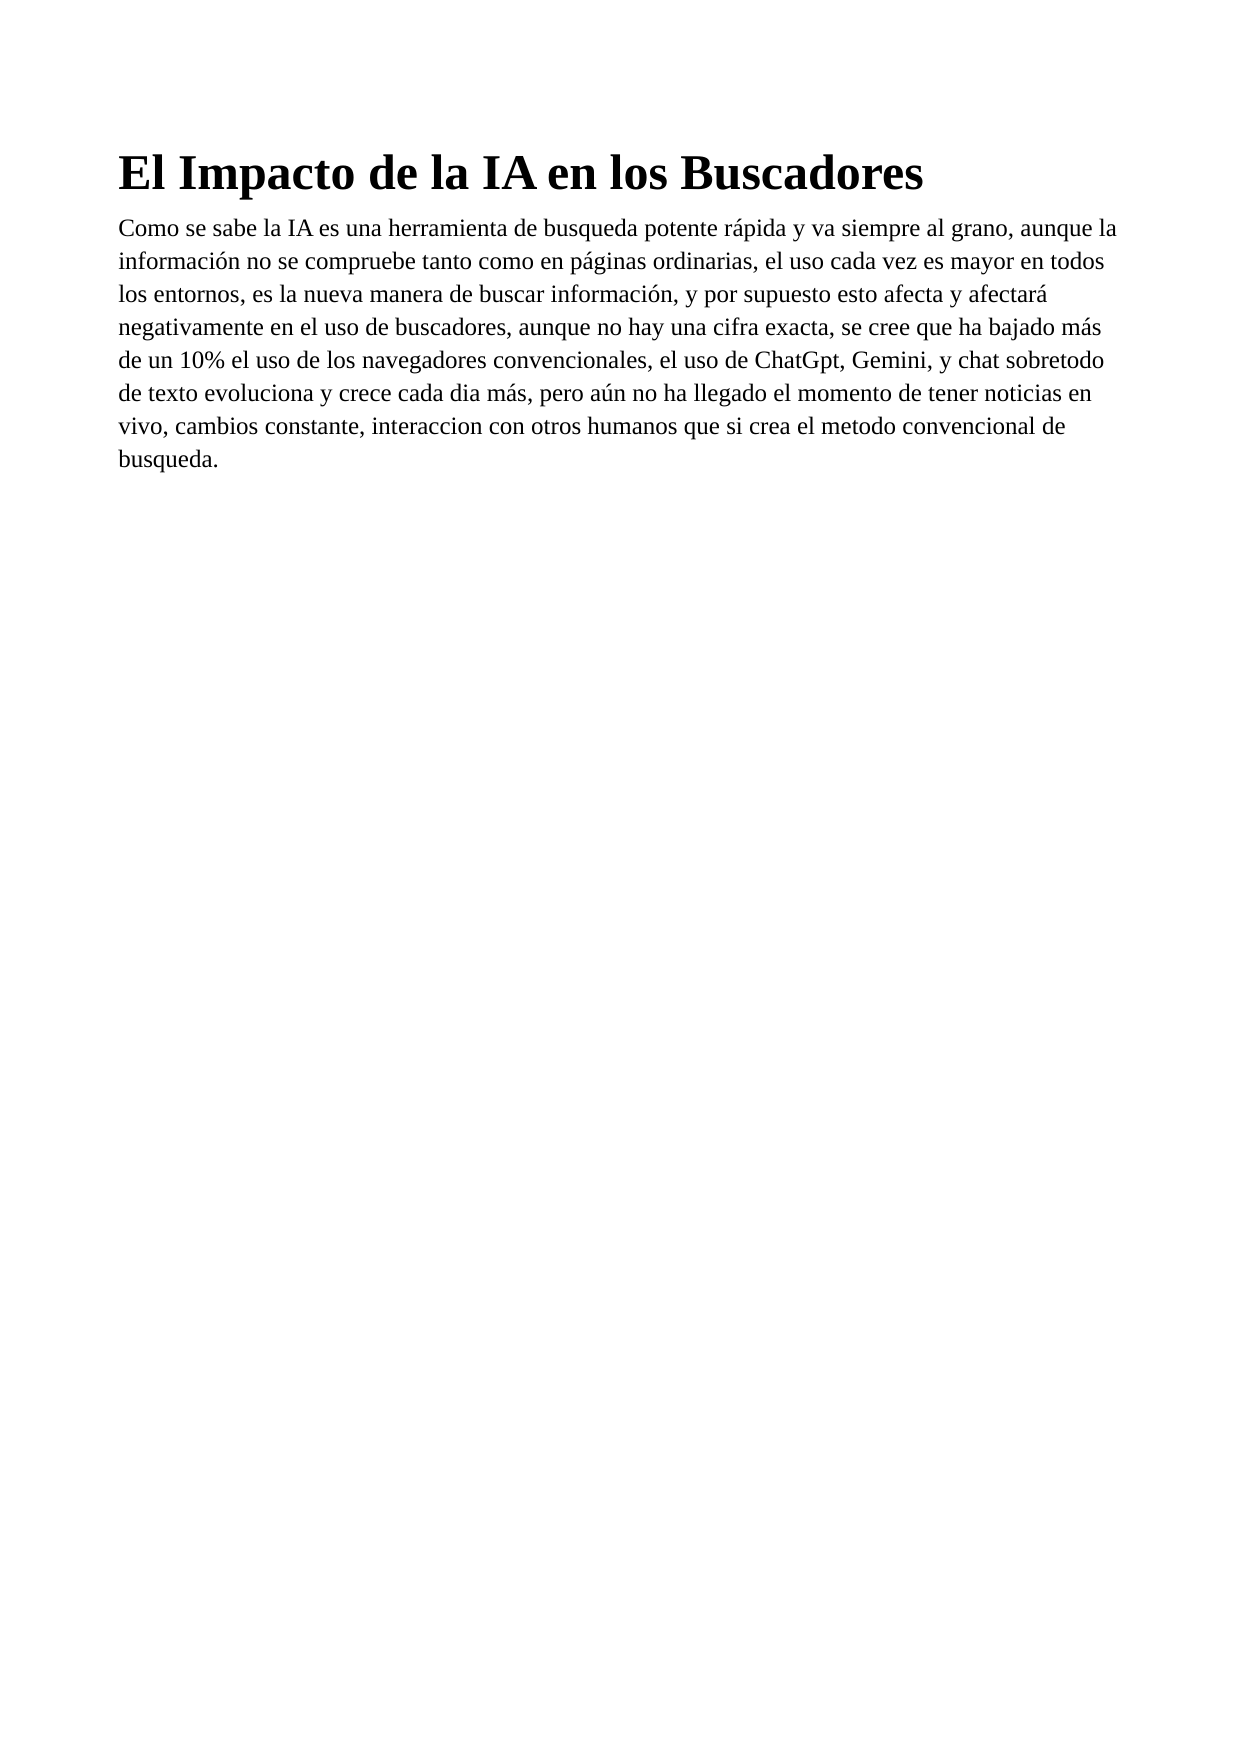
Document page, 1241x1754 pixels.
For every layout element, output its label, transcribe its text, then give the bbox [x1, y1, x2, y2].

text Como se sabe la IA es una herramienta de busqueda potente rápida y va siempre al grano, aunque la información no se compruebe tanto como en páginas ordinarias, el uso cada vez es mayor en todos los entornos, es la nueva manera de buscar información, y por supuesto esto afecta y afectará negativamente en el uso de buscadores, aunque no hay una cifra exacta, se cree que ha bajado más de un 10% el uso de los navegadores convencionales, el uso de ChatGpt, Gemini, y chat sobretodo de texto evoluciona y crece cada dia más, pero aún no ha llegado el momento de tener noticias en vivo, cambios constante, interaccion con otros humanos que si crea el metodo convencional de busqueda. [118, 213, 1122, 473]
subtitle El Impacto de la IA en los Buscadores [118, 143, 1122, 201]
